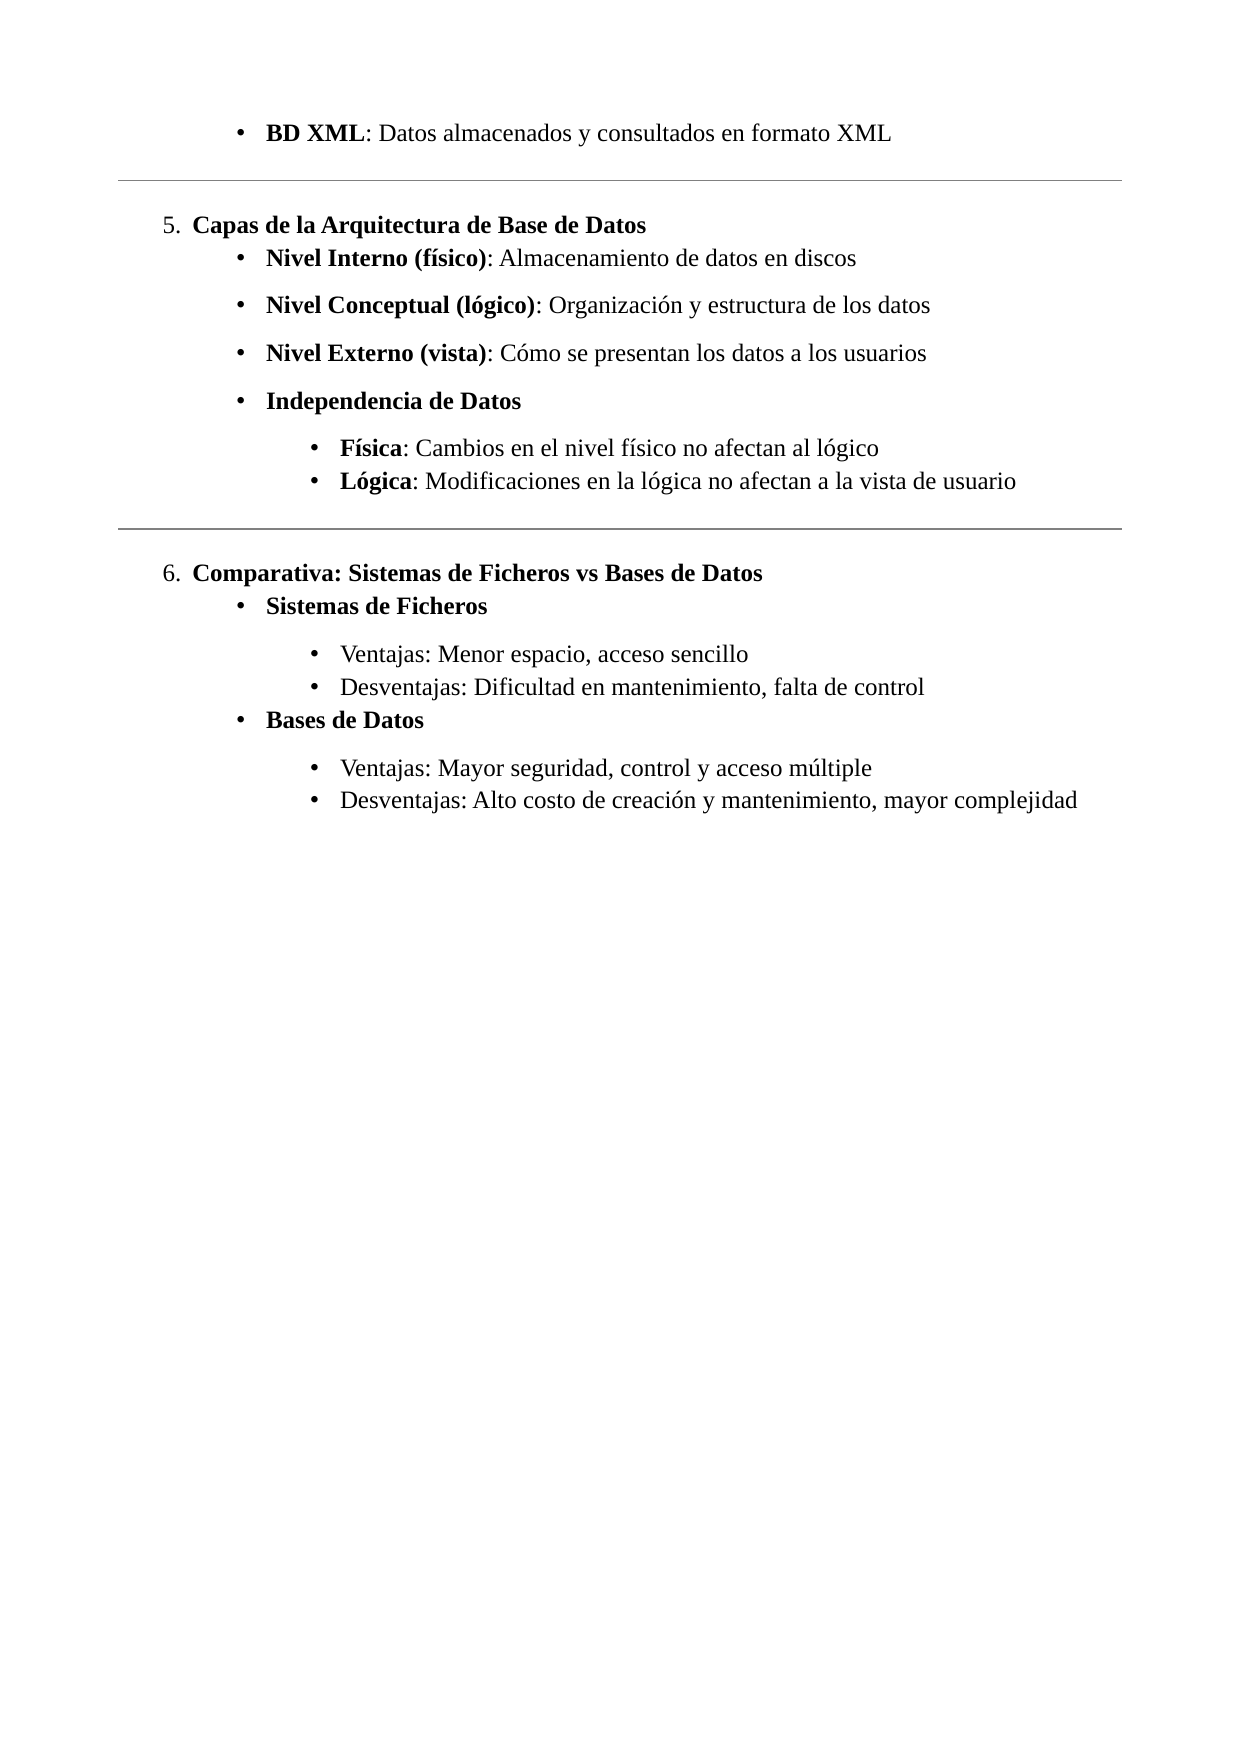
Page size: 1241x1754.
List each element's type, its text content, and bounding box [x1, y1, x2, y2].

list Lógica: Modificaciones en la lógica no afectan a la vista de usuario [310, 466, 1122, 495]
list Ventajas: Mayor seguridad, control y acceso múltiple [310, 753, 1122, 781]
list BD XML: Datos almacenados y consultados en formato XML [236, 118, 1122, 147]
list Desventajas: Dificultad en mantenimiento, falta de control [310, 672, 1122, 701]
list Nivel Interno (físico): Almacenamiento de datos en discos [236, 243, 1122, 272]
list Sistemas de Ficheros [236, 591, 1122, 620]
list Ventajas: Menor espacio, acceso sencillo [310, 639, 1122, 668]
list Nivel Conceptual (lógico): Organización y estructura de los datos [236, 291, 1122, 319]
list Nivel Externo (vista): Cómo se presentan los datos a los usuarios [236, 338, 1122, 367]
list Física: Cambios en el nivel físico no afectan al lógico [310, 433, 1122, 462]
list Independencia de Datos [236, 386, 1122, 414]
list Capas de la Arquitectura de Base de Datos [162, 210, 1122, 239]
list Comparativa: Sistemas de Ficheros vs Bases de Datos [162, 558, 1122, 587]
list Bases de Datos [236, 705, 1122, 734]
list Desventajas: Alto costo de creación y mantenimiento, mayor complejidad [310, 786, 1122, 814]
